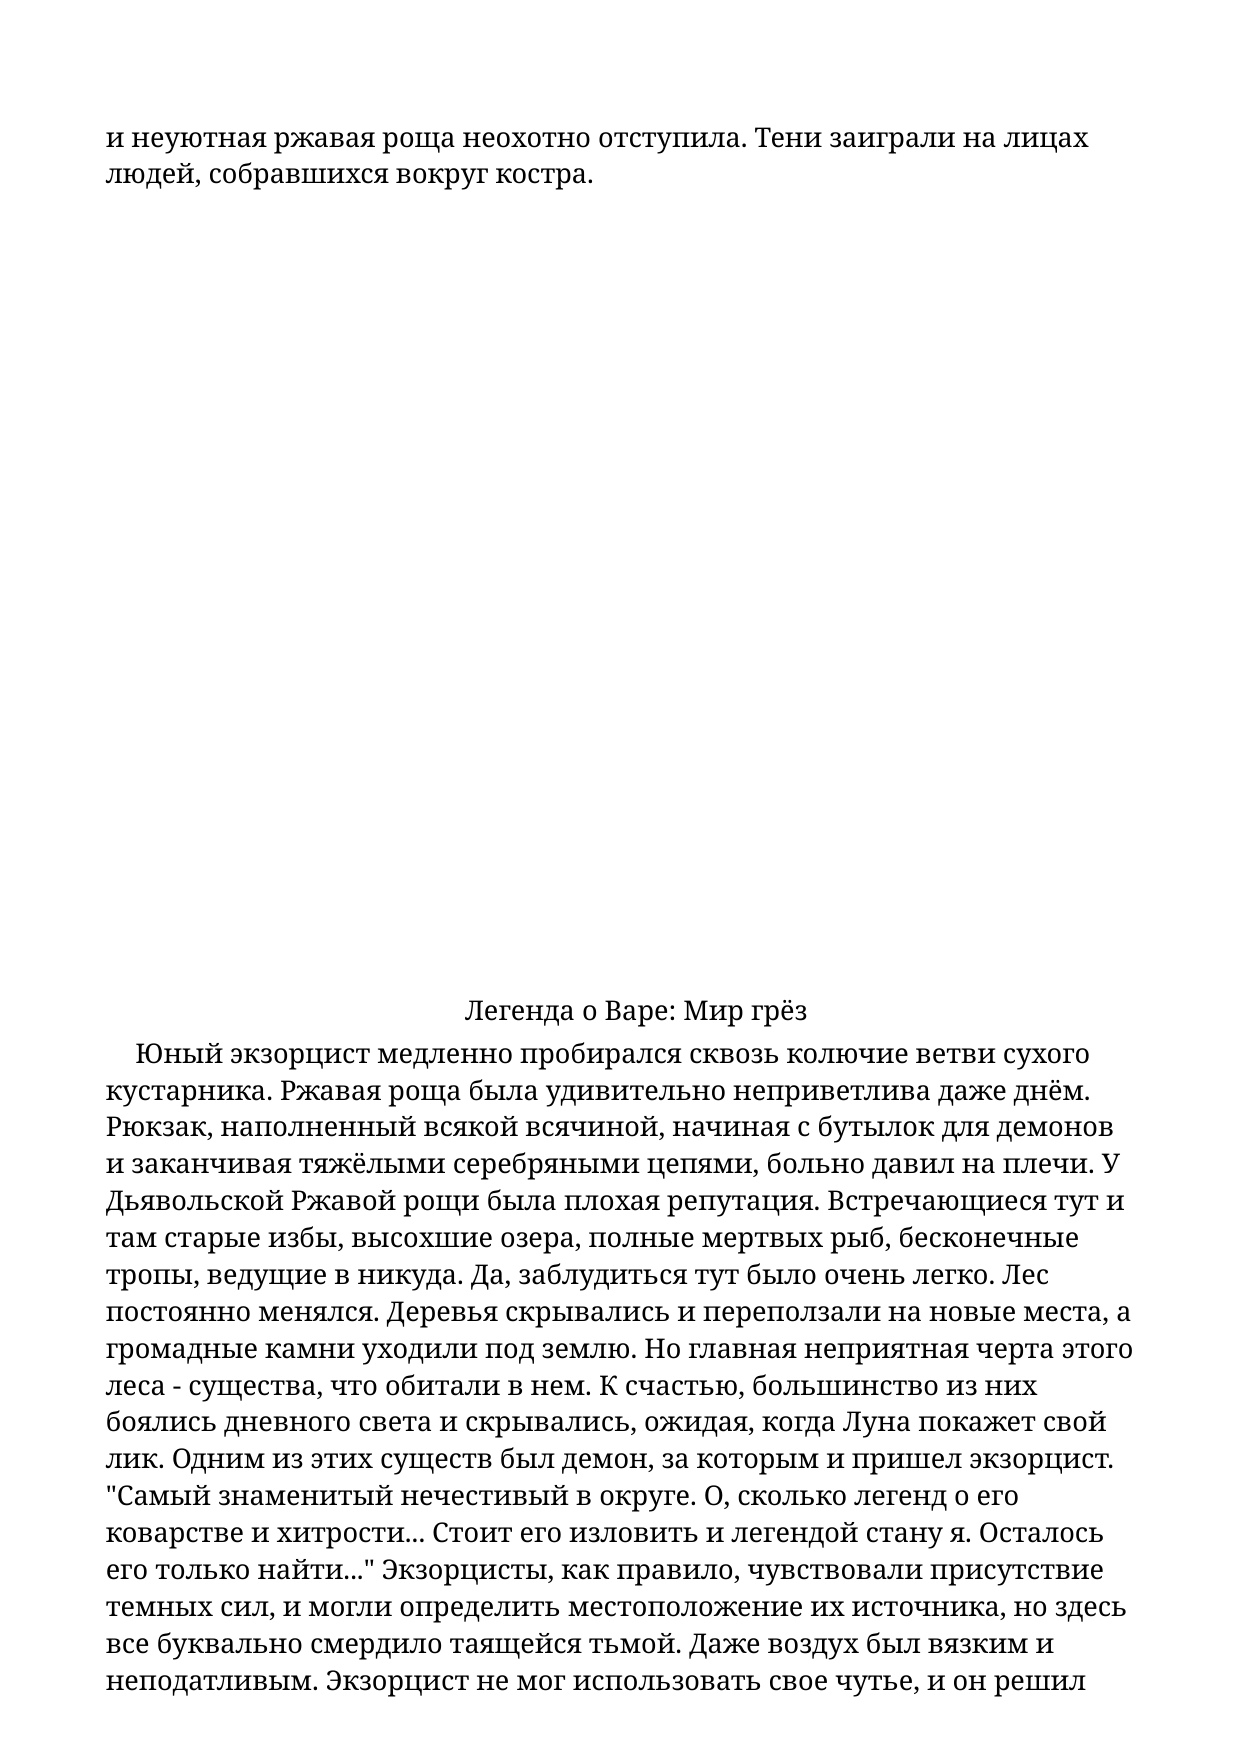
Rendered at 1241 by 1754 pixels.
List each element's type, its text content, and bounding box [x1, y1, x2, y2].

text Юный экзорцист медленно пробирался сквозь колючие ветви сухого кустарника. Ржавая роща была удивительно неприветлива даже днём. Рюкзак, наполненный всякой всячиной, начиная с бутылок для демонов и заканчивая тяжёлыми серебряными цепями, больно давил на плечи. У Дьявольской Ржавой рощи была плохая репутация. Встречающиеся тут и там старые избы, высохшие озера, полные мертвых рыб, бесконечные тропы, ведущие в никуда. Да, заблудиться тут было очень легко. Лес постоянно менялся. Деревья скрывались и переползали на новые места, а громадные камни уходили под землю. Но главная неприятная черта этого леса - существа, что обитали в нем. К счастью, большинство из них боялись дневного света и скрывались, ожидая, когда Луна покажет свой лик. Одним из этих существ был демон, за которым и пришел экзорцист. "Самый знаменитый нечестивый в округе. О, сколько легенд о его коварстве и хитрости... Стоит его изловить и легендой стану я. Осталось его только найти..." Экзорцисты, как правило, чувствовали присутствие темных сил, и могли определить местоположение их источника, но здесь все буквально смердило таящейся тьмой. Даже воздух был вязким и неподатливым. Экзорцист не мог использовать свое чутье, и он решил [106, 1034, 1137, 1698]
text и неуютная ржавая роща неохотно отступила. Тени заиграли на лицах людей, собравшихся вокруг костра. [106, 118, 1137, 192]
text Легенда о Варе: Мир грёз [106, 991, 1137, 1028]
